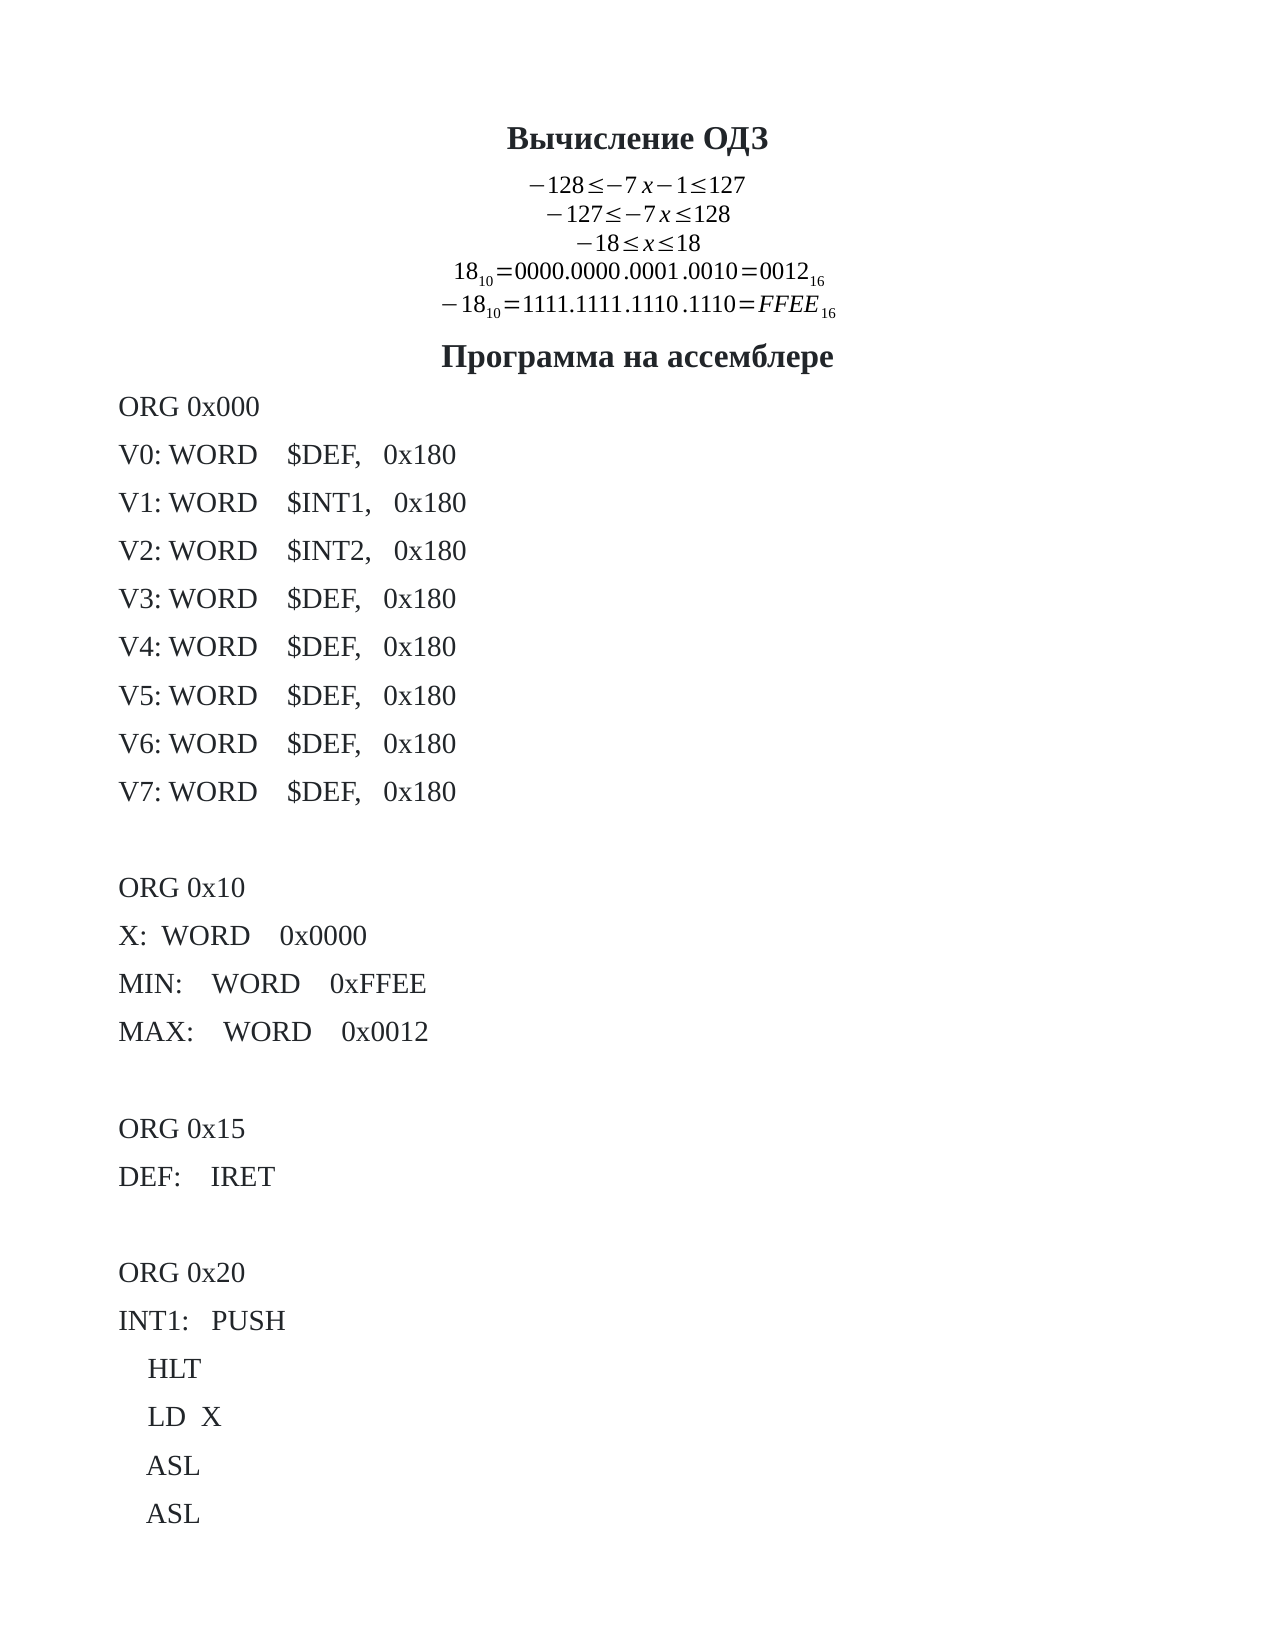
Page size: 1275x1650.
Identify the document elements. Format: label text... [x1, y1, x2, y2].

text V1: WORD $INT1, 0x180 [118, 485, 1157, 519]
text V4: WORD $DEF, 0x180 [118, 629, 1157, 663]
text LD X [118, 1399, 1157, 1433]
text V0: WORD $DEF, 0x180 [118, 437, 1157, 471]
text ORG 0x15 [118, 1111, 1157, 1144]
text DEF: IRET [118, 1159, 1157, 1192]
text V3: WORD $DEF, 0x180 [118, 581, 1157, 615]
text ASL [118, 1448, 1157, 1481]
text Программа на ассемблере [118, 336, 1157, 374]
text V7: WORD $DEF, 0x180 [118, 774, 1157, 807]
text MIN: WORD 0xFFEE [118, 966, 1157, 1000]
text MAX: WORD 0x0012 [118, 1014, 1157, 1048]
text ASL [118, 1496, 1157, 1529]
text X: WORD 0x0000 [118, 918, 1157, 952]
text V2: WORD $INT2, 0x180 [118, 533, 1157, 567]
text V5: WORD $DEF, 0x180 [118, 678, 1157, 711]
text ORG 0x10 [118, 870, 1157, 904]
text INT1: PUSH [118, 1303, 1157, 1337]
text HLT [118, 1351, 1157, 1385]
text ORG 0x000 [118, 389, 1157, 422]
text V6: WORD $DEF, 0x180 [118, 726, 1157, 759]
text ORG 0x20 [118, 1255, 1157, 1289]
text Вычисление ОДЗ [118, 118, 1157, 156]
